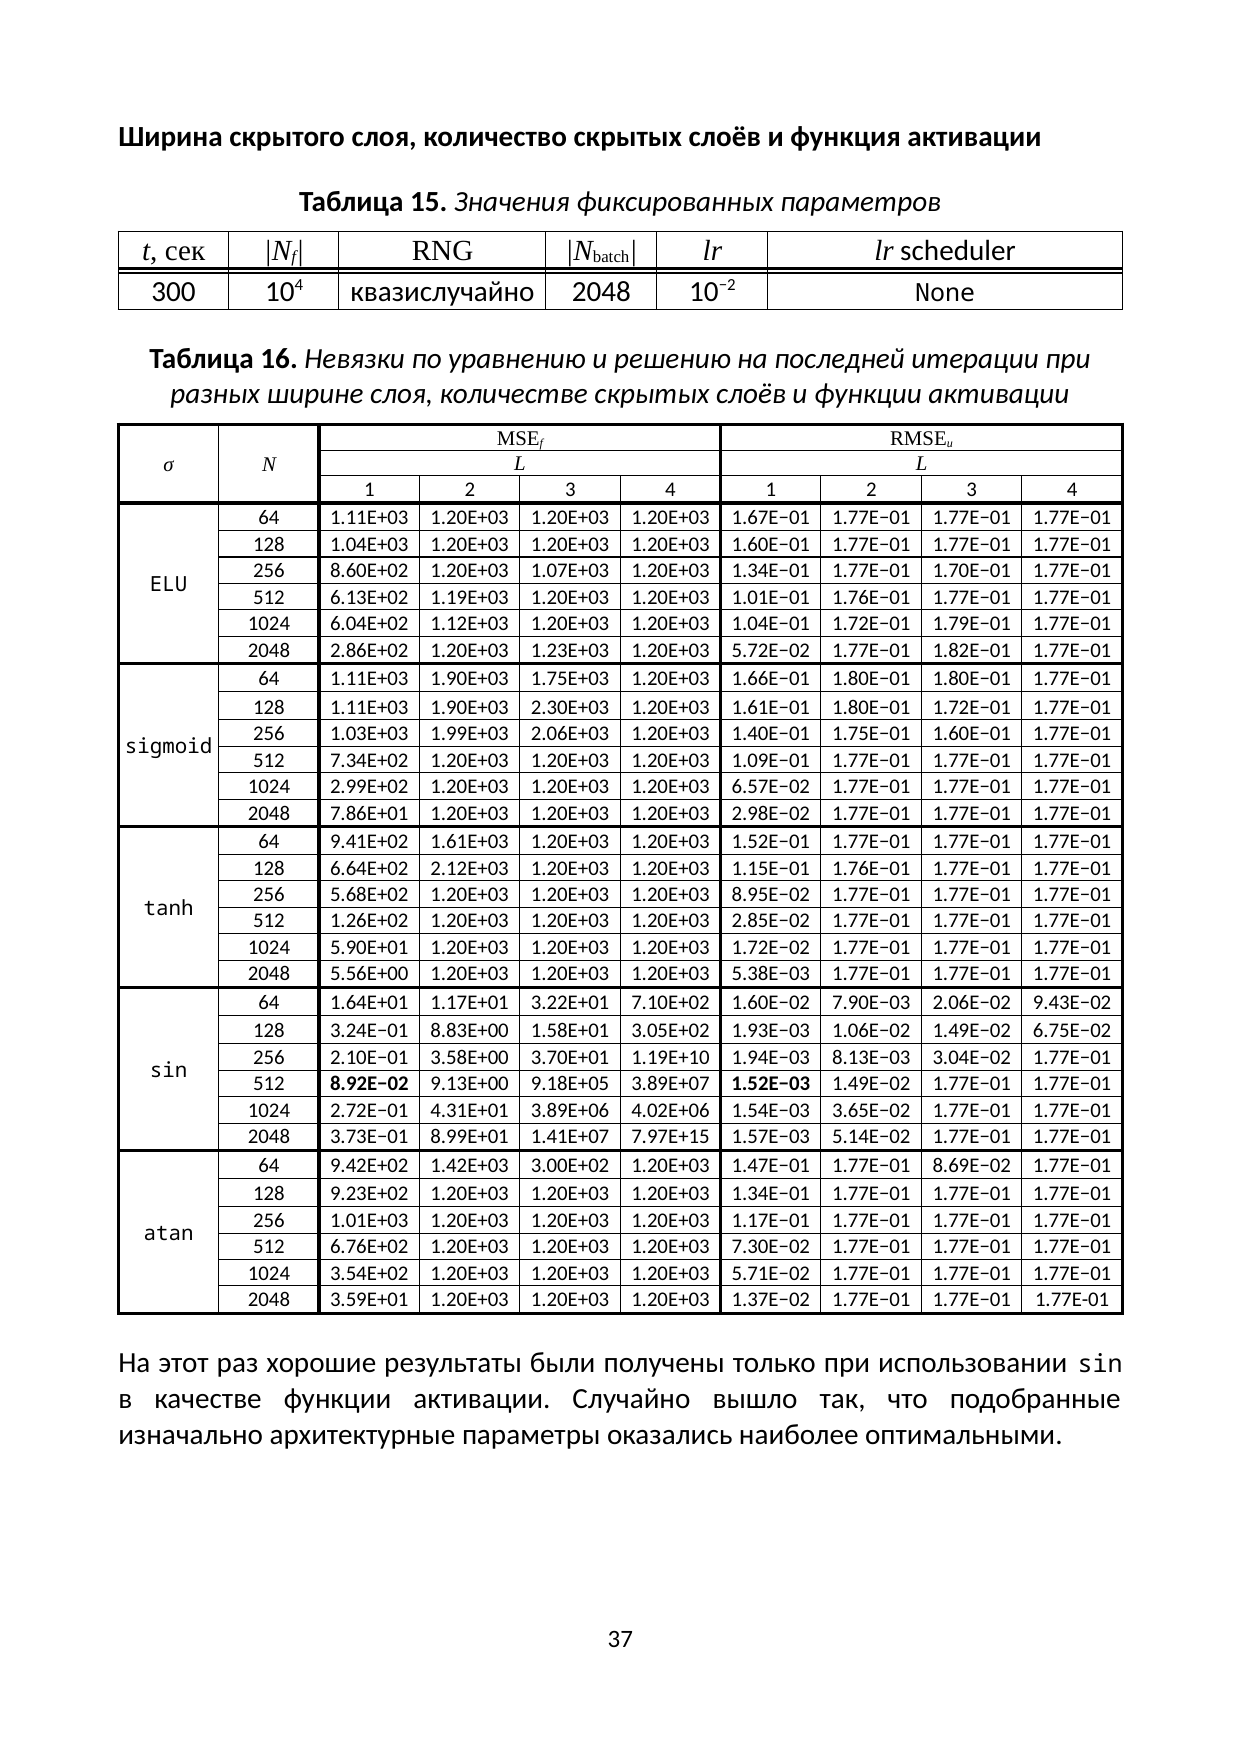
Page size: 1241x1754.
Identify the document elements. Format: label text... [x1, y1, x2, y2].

table_header lr scheduler [768, 232, 1122, 267]
table_cell 4 [1022, 476, 1121, 501]
table_cell 1.66E−01 [722, 665, 820, 691]
table_cell 128 [219, 531, 317, 556]
table_cell 1.76E−01 [821, 855, 921, 880]
table_cell 9.42E+02 [321, 1152, 419, 1177]
table_cell 1.80E−01 [922, 665, 1021, 691]
table_cell 128 [219, 855, 317, 880]
table_cell 2.99E+02 [321, 773, 419, 799]
table_cell 1.77E−01 [922, 773, 1021, 799]
table_cell 1.20E+03 [520, 1234, 620, 1259]
text Таблица 15. Значения фиксированных параметров [118, 183, 1122, 219]
table_cell 1.77E−01 [922, 961, 1021, 986]
table_cell 1.11E+03 [321, 692, 419, 719]
table_cell None [768, 274, 1122, 309]
table_cell 1.19E+03 [420, 584, 519, 609]
table_cell sin [120, 989, 218, 1149]
table_cell 1 [722, 476, 820, 501]
table_cell 6.75E−02 [1022, 1016, 1121, 1043]
table_cell 1.77E−01 [1022, 1207, 1121, 1232]
table_cell 1.07E+03 [520, 558, 620, 583]
table_cell 1.77E−01 [922, 1207, 1021, 1232]
table_cell 1.20E+03 [420, 747, 519, 772]
table_cell 1.77E−01 [1022, 828, 1121, 854]
table_cell 2 [821, 476, 921, 501]
table_cell 1.20E+03 [520, 747, 620, 772]
table_cell 1.20E+03 [621, 584, 719, 609]
table_cell 1.67E−01 [722, 505, 820, 530]
table_cell 2.85E−02 [722, 908, 820, 933]
table_cell 1.77E−01 [821, 558, 921, 583]
table_cell 104 [229, 274, 338, 309]
table_cell 1.20E+03 [420, 1260, 519, 1285]
table_cell 1.01E−01 [722, 584, 820, 609]
table_cell 6.57E−02 [722, 773, 820, 799]
table_cell 1.77E−01 [1022, 665, 1121, 691]
table_cell 1.99E+03 [420, 720, 519, 746]
table_cell 1.52E−01 [722, 828, 820, 854]
table_cell 2.06E−02 [922, 989, 1021, 1014]
table_cell квазислучайно [339, 274, 545, 309]
table_cell 3.89E+06 [520, 1097, 620, 1122]
table_cell 3.58E+00 [420, 1044, 519, 1069]
table_cell 1.20E+03 [621, 747, 719, 772]
table_cell 8.60E+02 [321, 558, 419, 583]
table_cell 1.72E−02 [722, 934, 820, 959]
table_cell 1.77E−01 [821, 747, 921, 772]
table_cell 1.12E+03 [420, 610, 519, 636]
table_cell 1.20E+03 [621, 505, 719, 530]
table_cell 1.20E+03 [621, 665, 719, 691]
table_cell 7.90E−03 [821, 989, 921, 1014]
table_cell 1.90E+03 [420, 665, 519, 691]
table_cell 1.20E+03 [621, 1207, 719, 1232]
table_cell 1.20E+03 [621, 558, 719, 583]
table_cell 1.20E+03 [420, 1207, 519, 1232]
table_cell 1024 [219, 773, 317, 799]
table_cell 10−2 [657, 274, 767, 309]
table_cell 1.77E−01 [821, 961, 921, 986]
table_cell 5.72E−02 [722, 637, 820, 662]
table_cell 1.11E+03 [321, 505, 419, 530]
table_cell 9.18E+05 [520, 1071, 620, 1096]
table_cell 2.86E+02 [321, 637, 419, 662]
table_cell 1.72E−01 [922, 692, 1021, 719]
table_cell 1.20E+03 [520, 828, 620, 854]
table_cell 1.77E−01 [922, 584, 1021, 609]
table_cell 1.77E−01 [922, 800, 1021, 825]
table_cell 1.20E+03 [621, 855, 719, 880]
table_cell 3 [922, 476, 1021, 501]
table_cell 1.77E−01 [922, 1097, 1021, 1122]
table_cell 1.79E−01 [922, 610, 1021, 636]
table_cell 6.04E+02 [321, 610, 419, 636]
table_cell 1.77E−01 [1022, 531, 1121, 556]
table_cell 1.40E−01 [722, 720, 820, 746]
text На этот раз хорошие результаты были получены только при использовании sin в качестве функции активации. Случайно вышло так, что подобранные изначально архитектурные параметры оказались наиболее оптимальными. [118, 1344, 1122, 1451]
table_cell 128 [219, 1016, 317, 1043]
table_cell 1.41E+07 [520, 1124, 620, 1149]
table_cell 1.20E+03 [621, 800, 719, 825]
table_cell 1.20E+03 [520, 908, 620, 933]
table_cell 1.77E−01 [1022, 773, 1121, 799]
table_cell 3.00E+02 [520, 1152, 620, 1177]
table_cell 8.92E−02 [321, 1071, 419, 1096]
table_cell 1.77E−01 [1022, 610, 1121, 636]
table_cell 9.43E−02 [1022, 989, 1121, 1014]
table_cell 5.71E−02 [722, 1260, 820, 1285]
table_cell 2.06E+03 [520, 720, 620, 746]
table_cell 1.23E+03 [520, 637, 620, 662]
table_cell 2048 [219, 800, 317, 825]
table_cell 1.20E+03 [621, 720, 719, 746]
table_cell 1.77E−01 [1022, 747, 1121, 772]
table_cell 3.70E+01 [520, 1044, 620, 1069]
table_cell L [321, 451, 719, 475]
table_cell 1.15E−01 [722, 855, 820, 880]
table_cell 1.77E−01 [922, 1234, 1021, 1259]
table_cell 1.20E+03 [420, 505, 519, 530]
table_header t, сек [119, 232, 228, 267]
table_cell 1.77E−01 [821, 908, 921, 933]
table_cell 3.24E−01 [321, 1016, 419, 1043]
table_cell 1.20E+03 [621, 1152, 719, 1177]
table_cell 1.47E−01 [722, 1152, 820, 1177]
table_cell 1.77E−01 [821, 505, 921, 530]
table_cell 1.77E−01 [922, 908, 1021, 933]
table_cell 1.77E−01 [922, 1124, 1021, 1149]
table_cell 1.77E−01 [1022, 1071, 1121, 1096]
table_cell 7.97E+15 [621, 1124, 719, 1149]
table_cell 1.77E−01 [821, 531, 921, 556]
table_cell 3.05E+02 [621, 1016, 719, 1043]
table_cell 5.38E−03 [722, 961, 820, 986]
table_cell 256 [219, 1044, 317, 1069]
table_cell 1.77E−01 [1022, 1234, 1121, 1259]
table_cell 3 [520, 476, 620, 501]
table_cell 1.20E+03 [520, 773, 620, 799]
table_cell 1.77E−01 [922, 1179, 1021, 1206]
table_cell 1.20E+03 [520, 934, 620, 959]
table_cell 8.95E−02 [722, 881, 820, 907]
table_cell 1.77E−01 [1022, 1179, 1121, 1206]
table_cell 64 [219, 665, 317, 691]
table_cell 2.98E−02 [722, 800, 820, 825]
table_cell 1.49E−02 [821, 1071, 921, 1096]
table_cell 1.77E−01 [1022, 505, 1121, 530]
table_cell 4.31E+01 [420, 1097, 519, 1122]
table_cell 1.77E−01 [1022, 1044, 1121, 1069]
table_header |Nbatch| [546, 232, 656, 267]
table_cell 1.52E−03 [722, 1071, 820, 1096]
table_cell 1.77E−01 [821, 800, 921, 825]
table_cell 1.77E−01 [922, 881, 1021, 907]
table_cell 1.20E+03 [420, 531, 519, 556]
table_cell 5.56E+00 [321, 961, 419, 986]
table_cell 1.42E+03 [420, 1152, 519, 1177]
table_cell atan [120, 1152, 218, 1312]
table_cell 1.11E+03 [321, 665, 419, 691]
table_cell 64 [219, 989, 317, 1014]
table_cell 1024 [219, 610, 317, 636]
table_cell 2.30E+03 [520, 692, 620, 719]
table_cell 1.77E−01 [821, 828, 921, 854]
table_cell 1.20E+03 [520, 1179, 620, 1206]
table_cell 1.77E−01 [821, 1207, 921, 1232]
table_cell 1.20E+03 [420, 558, 519, 583]
table_cell 1.77E−01 [1022, 558, 1121, 583]
table_cell 1.20E+03 [520, 584, 620, 609]
table_cell 1.77E−01 [821, 773, 921, 799]
table_cell 6.64E+02 [321, 855, 419, 880]
table_cell 256 [219, 881, 317, 907]
table_cell 1.77E-01 [1022, 1286, 1121, 1312]
table_cell 1.20E+03 [520, 1207, 620, 1232]
text Таблица 16. Невязки по уравнению и решению на последней итерации при разных ширине слоя, количестве скрытых слоёв и функции активации [118, 340, 1122, 411]
table_cell 1.61E+03 [420, 828, 519, 854]
table_cell 1024 [219, 1260, 317, 1285]
table_cell 1.20E+03 [621, 773, 719, 799]
table_cell 5.90E+01 [321, 934, 419, 959]
table_cell 512 [219, 747, 317, 772]
table_cell 1.34E−01 [722, 558, 820, 583]
table_cell 1.72E−01 [821, 610, 921, 636]
table_cell 1.20E+03 [520, 1260, 620, 1285]
table_cell 2048 [219, 1124, 317, 1149]
table_cell 1.77E−01 [1022, 800, 1121, 825]
table_cell 1.80E−01 [821, 665, 921, 691]
table_cell 5.68E+02 [321, 881, 419, 907]
table_cell 1.54E−03 [722, 1097, 820, 1122]
table_cell sigmoid [120, 665, 218, 825]
table_cell 3.54E+02 [321, 1260, 419, 1285]
table_cell 1.77E−01 [821, 934, 921, 959]
table_cell 1.20E+03 [621, 1234, 719, 1259]
table_cell 1.77E−01 [1022, 934, 1121, 959]
table_cell 1.77E−01 [1022, 1152, 1121, 1177]
table_cell 7.30E−02 [722, 1234, 820, 1259]
table_cell 8.69E−02 [922, 1152, 1021, 1177]
table_cell 1.77E−01 [1022, 1097, 1121, 1122]
table_cell 1.77E−01 [922, 747, 1021, 772]
table_cell 8.99E+01 [420, 1124, 519, 1149]
table_cell 3.59E+01 [321, 1286, 419, 1312]
table_cell 1.75E+03 [520, 665, 620, 691]
table_header MSEf [321, 426, 719, 450]
table_cell 128 [219, 692, 317, 719]
table_cell 1.70E−01 [922, 558, 1021, 583]
table_cell 4.02E+06 [621, 1097, 719, 1122]
table_cell 1.77E−01 [922, 934, 1021, 959]
table_cell 512 [219, 1234, 317, 1259]
table_cell 1.20E+03 [621, 1179, 719, 1206]
table_cell 1.20E+03 [420, 773, 519, 799]
table_cell 3.65E−02 [821, 1097, 921, 1122]
table_cell 300 [119, 274, 228, 309]
table_cell ELU [120, 505, 218, 662]
table_cell 1.20E+03 [621, 961, 719, 986]
table_cell 1.20E+03 [420, 800, 519, 825]
table_cell 1.77E−01 [1022, 1124, 1121, 1149]
table_cell 1.34E−01 [722, 1179, 820, 1206]
table_cell 2.72E−01 [321, 1097, 419, 1122]
table_cell 1.77E−01 [821, 1286, 921, 1312]
table_cell tanh [120, 828, 218, 986]
table_cell 128 [219, 1179, 317, 1206]
table_cell 1.20E+03 [621, 934, 719, 959]
table_cell 3.89E+07 [621, 1071, 719, 1096]
table_cell 1.61E−01 [722, 692, 820, 719]
table_cell 1.19E+10 [621, 1044, 719, 1069]
table_cell 1.77E−01 [1022, 692, 1121, 719]
table_cell 512 [219, 584, 317, 609]
table_cell 1.77E−01 [1022, 720, 1121, 746]
table_cell 1.77E−01 [922, 505, 1021, 530]
table_cell 1.94E−03 [722, 1044, 820, 1069]
table_cell 512 [219, 1071, 317, 1096]
table_cell 1.17E+01 [420, 989, 519, 1014]
table_cell 2048 [219, 961, 317, 986]
table_cell 1.20E+03 [420, 637, 519, 662]
table_cell 64 [219, 1152, 317, 1177]
table_cell 9.23E+02 [321, 1179, 419, 1206]
table_cell 2.12E+03 [420, 855, 519, 880]
table_cell 2048 [546, 274, 656, 309]
table_cell 1.77E−01 [1022, 908, 1121, 933]
table_cell 256 [219, 1207, 317, 1232]
table_cell 4 [621, 476, 719, 501]
table_cell 1.80E−01 [821, 692, 921, 719]
table_cell 64 [219, 505, 317, 530]
table_cell 1.77E−01 [1022, 637, 1121, 662]
table_cell 1.20E+03 [520, 800, 620, 825]
table_cell 1.49E−02 [922, 1016, 1021, 1043]
table_cell 2.10E−01 [321, 1044, 419, 1069]
table_cell 256 [219, 558, 317, 583]
table_cell 1.20E+03 [621, 881, 719, 907]
table_cell 1.60E−01 [922, 720, 1021, 746]
table_cell 1.75E−01 [821, 720, 921, 746]
table_cell 1.57E−03 [722, 1124, 820, 1149]
table_cell 1.20E+03 [621, 610, 719, 636]
table_cell 1.20E+03 [420, 1179, 519, 1206]
table_cell 1.09E−01 [722, 747, 820, 772]
table_cell 2 [420, 476, 519, 501]
table_cell 1.20E+03 [420, 1234, 519, 1259]
table_cell 1.20E+03 [520, 881, 620, 907]
table_cell 1.20E+03 [621, 637, 719, 662]
table_cell 1.77E−01 [1022, 961, 1121, 986]
table_cell 1.20E+03 [621, 692, 719, 719]
table_cell 1.20E+03 [621, 1260, 719, 1285]
table_cell 1.20E+03 [520, 1286, 620, 1312]
table_cell 1.77E−01 [1022, 1260, 1121, 1285]
table_cell 1.77E−01 [922, 531, 1021, 556]
table_cell 1.20E+03 [420, 881, 519, 907]
table_cell 1.20E+03 [621, 531, 719, 556]
table_cell 1.64E+01 [321, 989, 419, 1014]
table_cell 1.77E−01 [821, 1260, 921, 1285]
table_cell 1.04E+03 [321, 531, 419, 556]
table_cell 1.20E+03 [520, 610, 620, 636]
table_cell 1.17E−01 [722, 1207, 820, 1232]
table_cell 1 [321, 476, 419, 501]
table_cell 256 [219, 720, 317, 746]
table_cell 512 [219, 908, 317, 933]
table_cell 3.22E+01 [520, 989, 620, 1014]
table_header RMSEu [722, 426, 1121, 450]
table_cell 1.77E−01 [821, 1234, 921, 1259]
table_cell 1.58E+01 [520, 1016, 620, 1043]
table_cell 1.20E+03 [420, 1286, 519, 1312]
table_cell 1.77E−01 [922, 855, 1021, 880]
table_header RNG [339, 232, 545, 267]
table_cell 1.37E−02 [722, 1286, 820, 1312]
table_cell 1.26E+02 [321, 908, 419, 933]
table_cell 1.20E+03 [520, 531, 620, 556]
table_cell 1.77E−01 [1022, 881, 1121, 907]
table_cell 6.13E+02 [321, 584, 419, 609]
table_cell 1.77E−01 [922, 828, 1021, 854]
table_cell 1.06E−02 [821, 1016, 921, 1043]
table_cell 3.04E−02 [922, 1044, 1021, 1069]
table_cell 7.86E+01 [321, 800, 419, 825]
table_cell 1.20E+03 [420, 908, 519, 933]
table_header lr [657, 232, 767, 267]
table_cell 1.77E−01 [821, 637, 921, 662]
table_cell 7.34E+02 [321, 747, 419, 772]
table_cell 6.76E+02 [321, 1234, 419, 1259]
table_cell 2048 [219, 1286, 317, 1312]
table_cell 1.60E−01 [722, 531, 820, 556]
table_cell 1.60E−02 [722, 989, 820, 1014]
table_cell 1.77E−01 [821, 1152, 921, 1177]
table_cell 1.76E−01 [821, 584, 921, 609]
table_cell 1.20E+03 [520, 505, 620, 530]
table_cell 1024 [219, 934, 317, 959]
table_header N [219, 426, 317, 501]
table_cell L [722, 451, 1121, 475]
table_cell 1.77E−01 [922, 1260, 1021, 1285]
table_cell 7.10E+02 [621, 989, 719, 1014]
table_cell 1024 [219, 1097, 317, 1122]
table_cell 1.20E+03 [520, 961, 620, 986]
table_cell 1.20E+03 [420, 934, 519, 959]
table_cell 8.13E−03 [821, 1044, 921, 1069]
table_cell 1.77E−01 [922, 1286, 1021, 1312]
table_cell 1.20E+03 [621, 1286, 719, 1312]
table_cell 1.77E−01 [821, 881, 921, 907]
table_cell 1.03E+03 [321, 720, 419, 746]
table_cell 2048 [219, 637, 317, 662]
table_cell 64 [219, 828, 317, 854]
table_cell 1.82E−01 [922, 637, 1021, 662]
table_cell 8.83E+00 [420, 1016, 519, 1043]
table_cell 1.20E+03 [420, 961, 519, 986]
table_cell 9.41E+02 [321, 828, 419, 854]
table_cell 3.73E−01 [321, 1124, 419, 1149]
table_cell 9.13E+00 [420, 1071, 519, 1096]
table_cell 1.01E+03 [321, 1207, 419, 1232]
table_header σ [120, 426, 218, 501]
subtitle Ширина скрытого слоя, количество скрытых слоёв и функция активации [118, 118, 1122, 154]
table_cell 1.20E+03 [621, 908, 719, 933]
table_cell 1.90E+03 [420, 692, 519, 719]
table_cell 1.20E+03 [520, 855, 620, 880]
table_cell 1.77E−01 [922, 1071, 1021, 1096]
table_cell 5.14E−02 [821, 1124, 921, 1149]
table_cell 1.20E+03 [621, 828, 719, 854]
table_header |Nf| [229, 232, 338, 267]
table_cell 1.77E−01 [1022, 584, 1121, 609]
table_cell 1.77E−01 [821, 1179, 921, 1206]
table_cell 1.93E−03 [722, 1016, 820, 1043]
table_cell 1.04E−01 [722, 610, 820, 636]
table_cell 1.77E−01 [1022, 855, 1121, 880]
